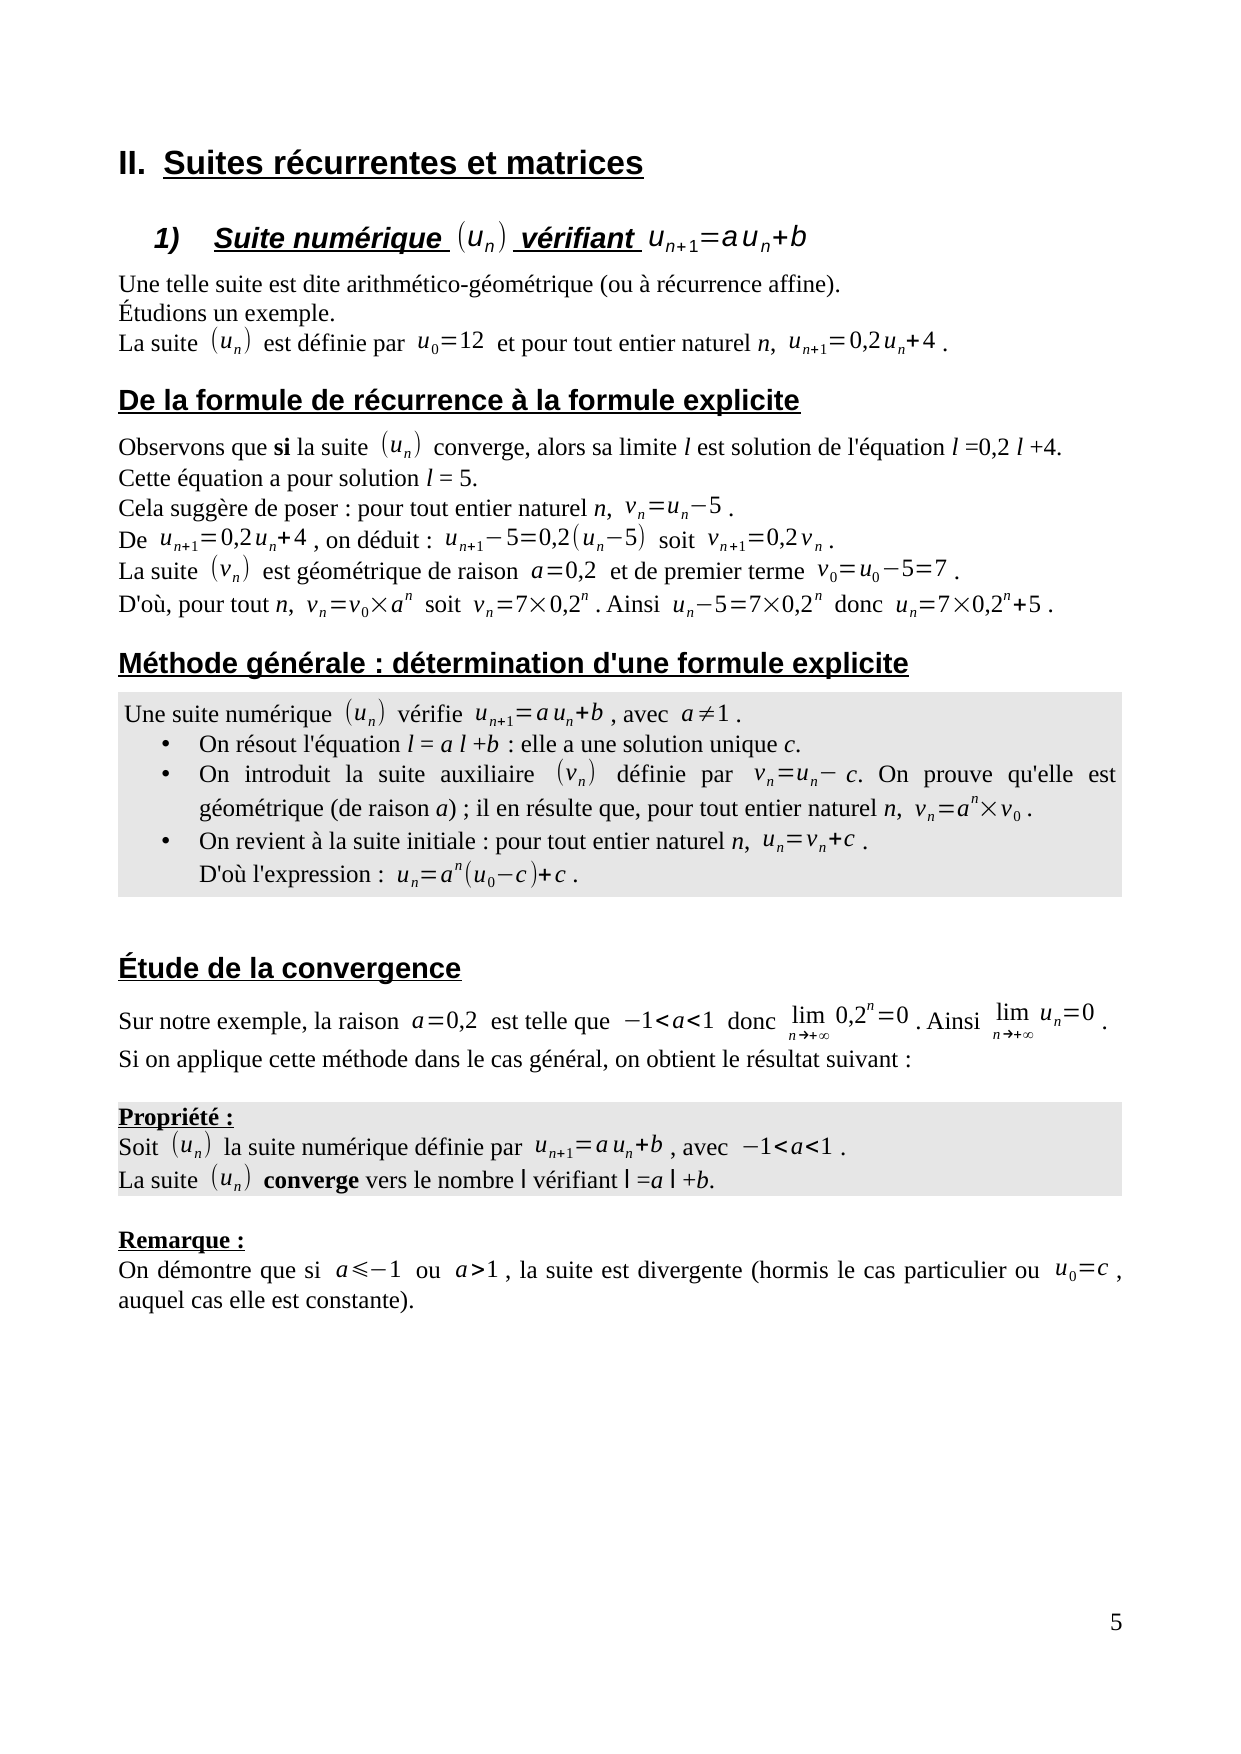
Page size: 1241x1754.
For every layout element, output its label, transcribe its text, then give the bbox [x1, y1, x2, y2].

text Remarque : [118, 1225, 1122, 1254]
text De , on déduit : soit . [118, 523, 1122, 555]
text Sur notre exemple, la raison est telle que donc . Ainsi . [118, 997, 1122, 1044]
text Cela suggère de poser : pour tout entier naturel n, . [118, 492, 1122, 523]
table_header Une suite numérique vérifie , avec . On résout l'équation l = a l +b : elle a une solution unique c. On introduit la suite auxiliaire définie par c. On prouve qu'elle est géométrique (de raison a) ; il en résulte que, pour tout entier naturel n, . On revient à la suite initiale : pour tout entier naturel n, . D'où l'expression : . [118, 692, 1122, 897]
text On démontre que si ou , la suite est divergente (hormis le cas particulier ou , auquel cas elle est constante). [118, 1254, 1122, 1314]
subtitle Étude de la convergence [118, 951, 1122, 984]
text Si on applique cette méthode dans le cas général, on obtient le résultat suivant : [118, 1044, 1122, 1073]
subtitle Suites récurrentes et matrices [118, 143, 1122, 182]
text La suite converge vers le nombre l vérifiant l =a l +b. [118, 1162, 1122, 1196]
text Une telle suite est dite arithmético-géométrique (ou à récurrence affine). [118, 269, 1122, 298]
text Observons que si la suite converge, alors sa limite l est solution de l'équation l =0,2 l +4. [118, 429, 1122, 463]
subtitle De la formule de récurrence à la formule explicite [118, 383, 1122, 417]
text D'où, pour tout n, soit . Ainsi donc . [118, 586, 1122, 621]
subtitle Méthode générale : détermination d'une formule explicite [118, 646, 1122, 680]
text Étudions un exemple. [118, 298, 1122, 327]
subtitle Suite numérique vérifiant [153, 219, 1122, 257]
text Propriété : [118, 1102, 1122, 1131]
text La suite est géométrique de raison et de premier terme . [118, 555, 1122, 586]
text Cette équation a pour solution l = 5. [118, 463, 1122, 492]
text Soit la suite numérique définie par , avec . [118, 1131, 1122, 1162]
text La suite est définie par et pour tout entier naturel n, . [118, 327, 1122, 358]
